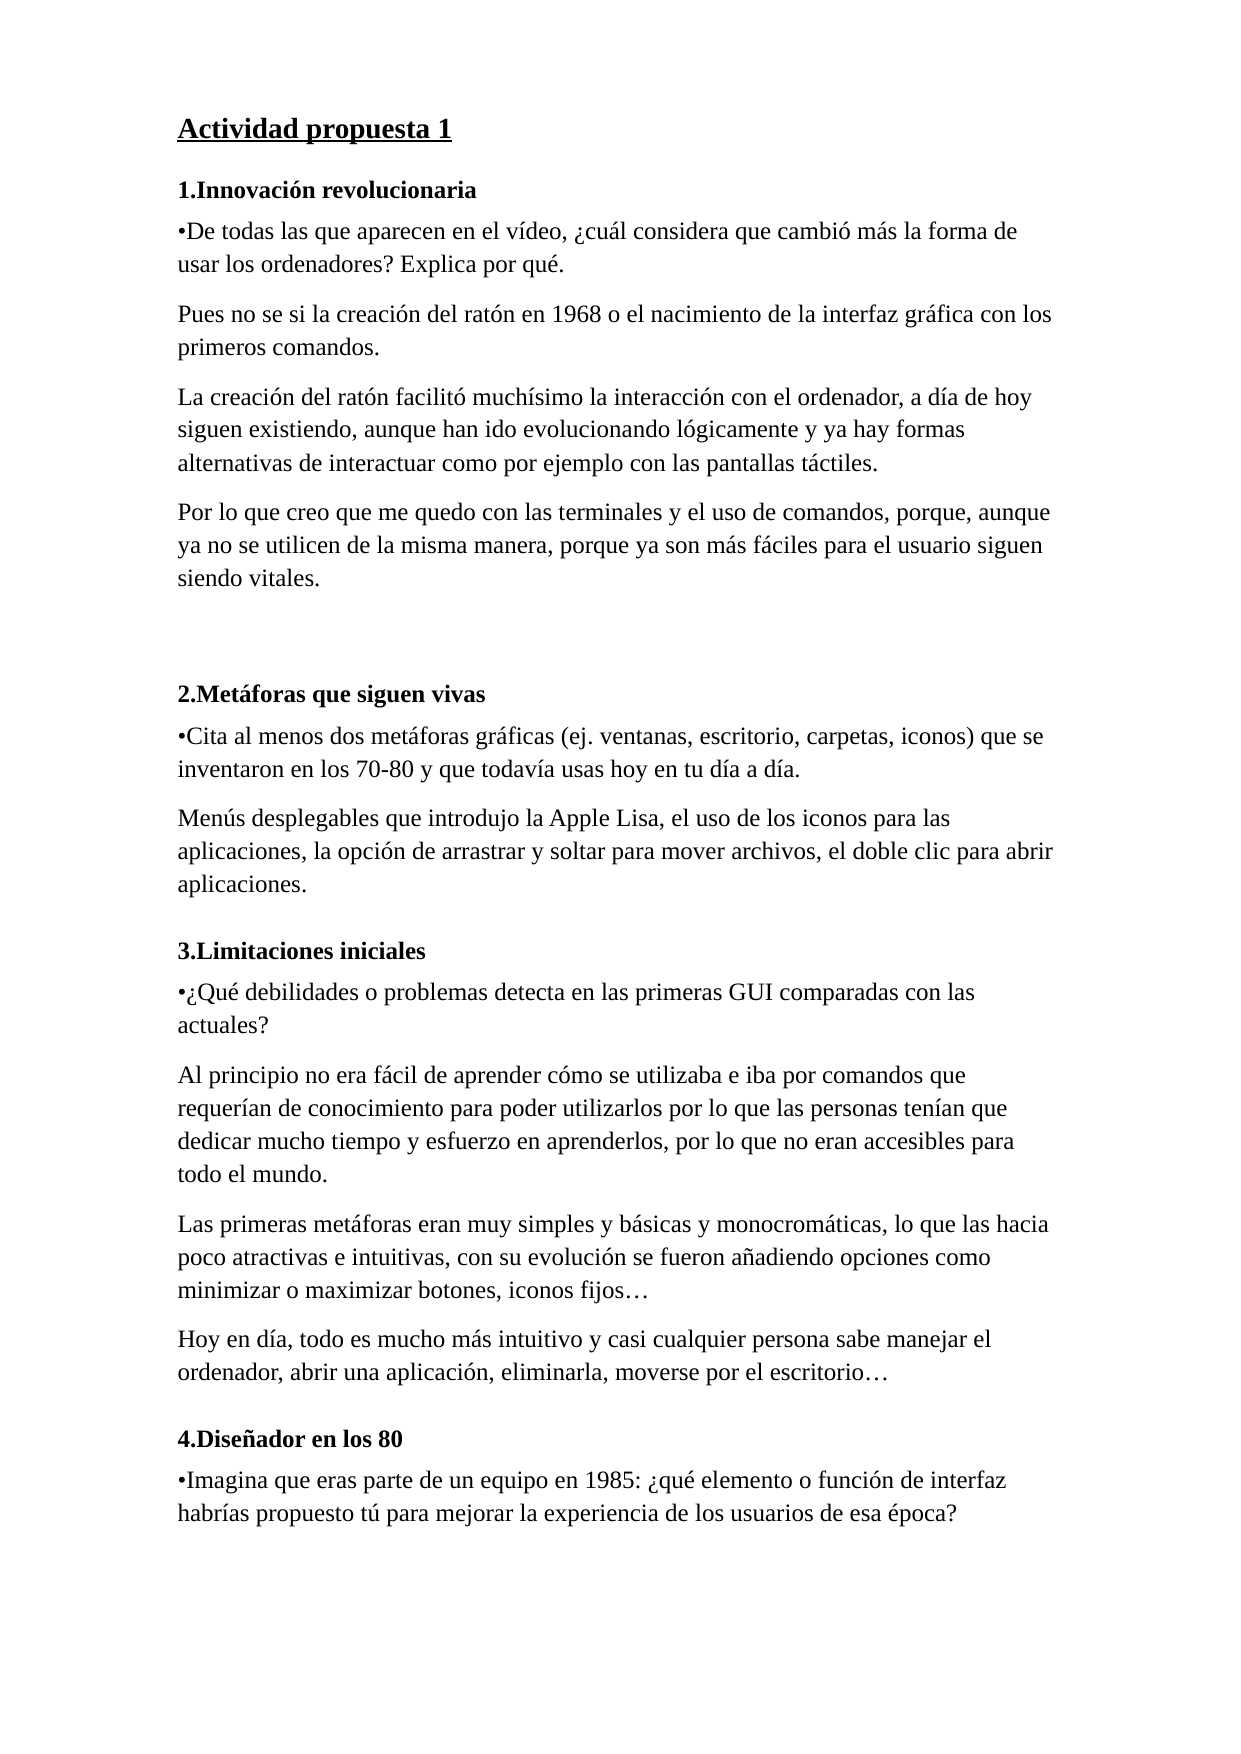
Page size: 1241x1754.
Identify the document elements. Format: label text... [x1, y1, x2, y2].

text Pues no se si la creación del ratón en 1968 o el nacimiento de la interfaz gráfica con los primeros comandos. [177, 299, 1063, 361]
text •Imagina que eras parte de un equipo en 1985: ¿qué elemento o función de interfaz habrías propuesto tú para mejorar la experiencia de los usuarios de esa época? [177, 1465, 1063, 1527]
subtitle 1.Innovación revolucionaria [177, 175, 1063, 203]
text •Cita al menos dos metáforas gráficas (ej. ventanas, escritorio, carpetas, iconos) que se inventaron en los 70-80 y que todavía usas hoy en tu día a día. [177, 721, 1063, 782]
subtitle 2.Metáforas que siguen vivas [177, 679, 1063, 708]
text Las primeras metáforas eran muy simples y básicas y monocromáticas, lo que las hacia poco atractivas e intuitivas, con su evolución se fueron añadiendo opciones como minimizar o maximizar botones, iconos fijos… [177, 1209, 1063, 1303]
text •¿Qué debilidades o problemas detecta en las primeras GUI comparadas con las actuales? [177, 977, 1063, 1039]
subtitle 3.Limitaciones iniciales [177, 936, 1063, 964]
text La creación del ratón facilitó muchísimo la interacción con el ordenador, a día de hoy siguen existiendo, aunque han ido evolucionando lógicamente y ya hay formas alternativas de interactuar como por ejemplo con las pantallas táctiles. [177, 382, 1063, 476]
text •De todas las que aparecen en el vídeo, ¿cuál considera que cambió más la forma de usar los ordenadores? Explica por qué. [177, 216, 1063, 278]
subtitle 4.Diseñador en los 80 [177, 1424, 1063, 1452]
text Por lo que creo que me quedo con las terminales y el uso de comandos, porque, aunque ya no se utilicen de la misma manera, porque ya son más fáciles para el usuario siguen siendo vitales. [177, 497, 1063, 592]
text Menús desplegables que introdujo la Apple Lisa, el uso de los iconos para las aplicaciones, la opción de arrastrar y soltar para mover archivos, el doble clic para abrir aplicaciones. [177, 803, 1063, 898]
text Hoy en día, todo es mucho más intuitivo y casi cualquier persona sabe manejar el ordenador, abrir una aplicación, eliminarla, moverse por el escritorio… [177, 1324, 1063, 1386]
text Al principio no era fácil de aprender cómo se utilizaba e iba por comandos que requerían de conocimiento para poder utilizarlos por lo que las personas tenían que dedicar mucho tiempo y esfuerzo en aprenderlos, por lo que no eran accesibles para todo el mundo. [177, 1060, 1063, 1188]
subtitle Actividad propuesta 1 [177, 111, 1063, 145]
